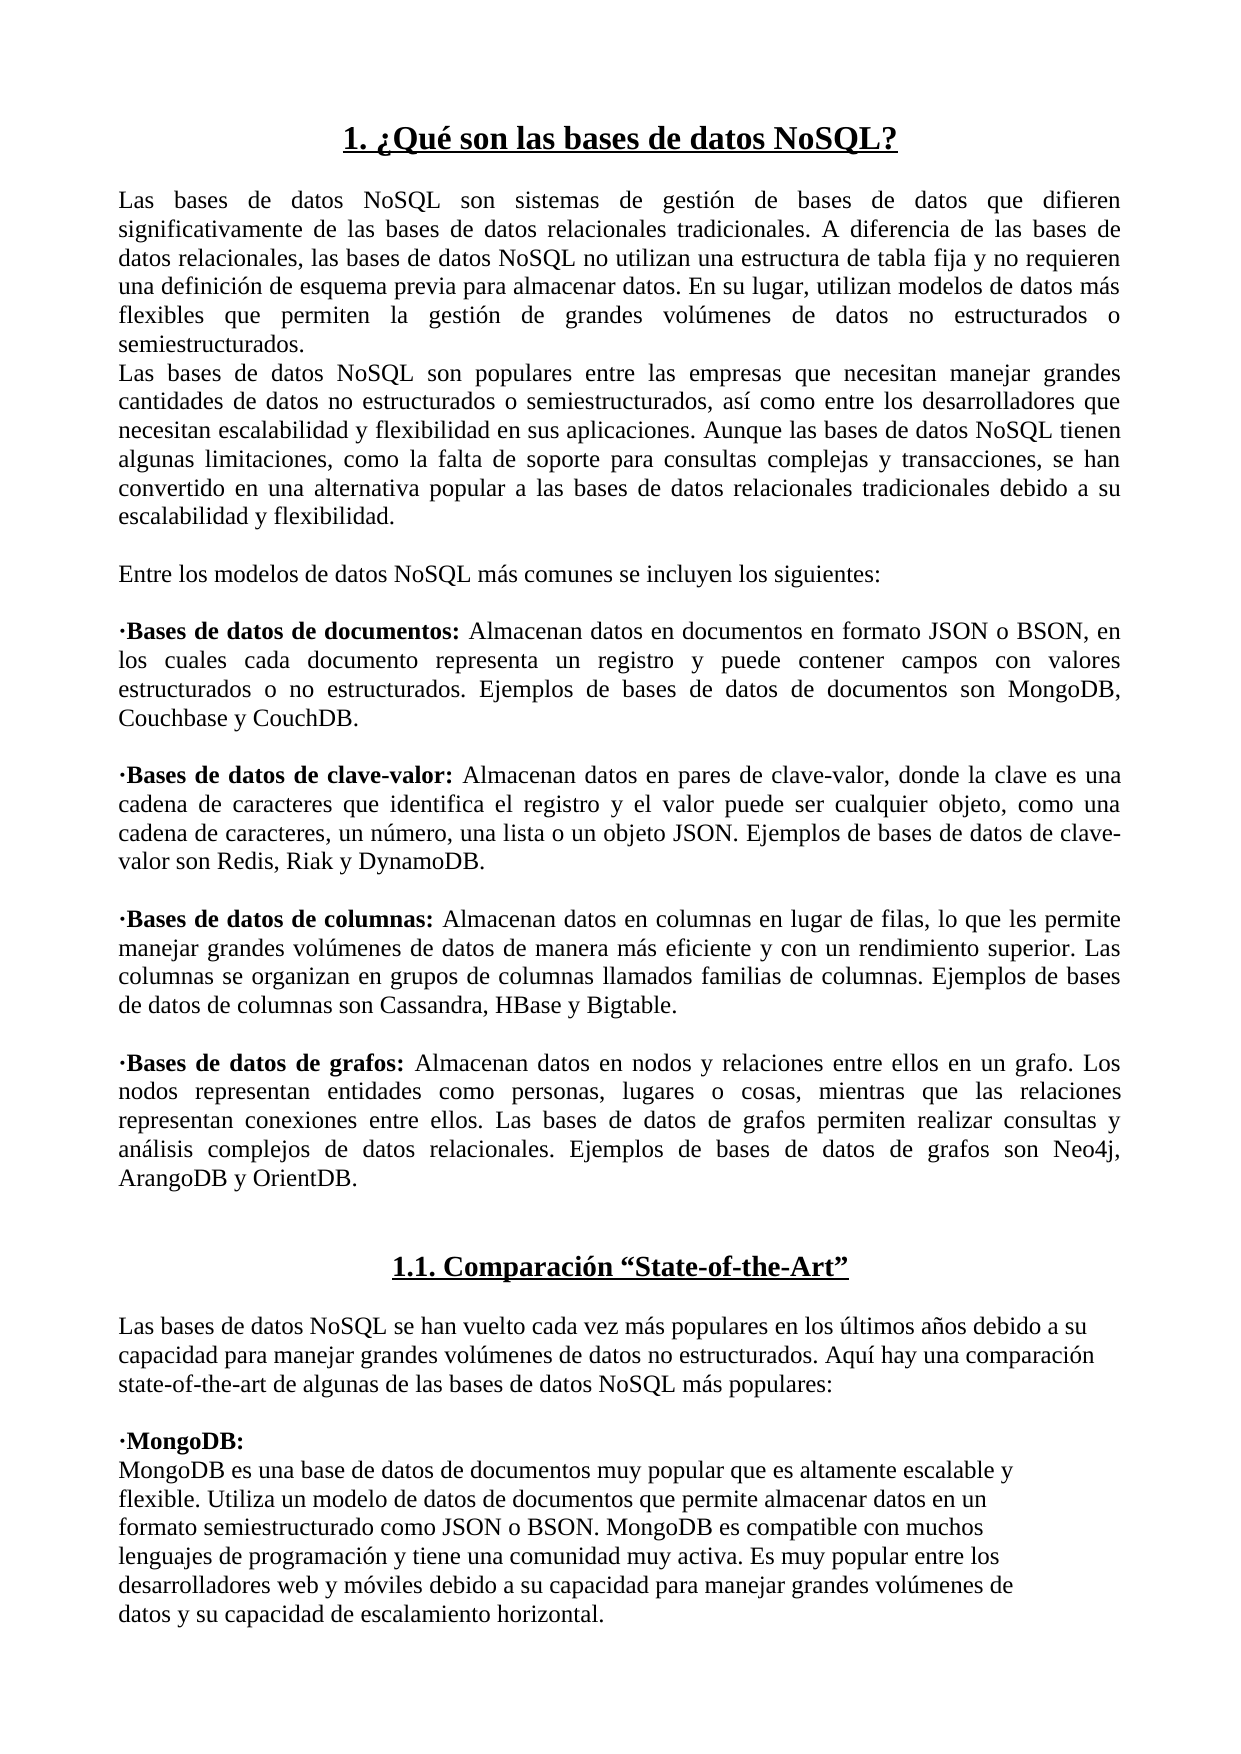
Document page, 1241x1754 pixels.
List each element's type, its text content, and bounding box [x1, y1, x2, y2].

text Las bases de datos NoSQL son populares entre las empresas que necesitan manejar grandes cantidades de datos no estructurados o semiestructurados, así como entre los desarrolladores que necesitan escalabilidad y flexibilidad en sus aplicaciones. Aunque las bases de datos NoSQL tienen algunas limitaciones, como la falta de soporte para consultas complejas y transacciones, se han convertido en una alternativa popular a las bases de datos relacionales tradicionales debido a su escalabilidad y flexibilidad. [118, 358, 1122, 530]
text Entre los modelos de datos NoSQL más comunes se incluyen los siguientes: [118, 559, 1122, 588]
text ·Bases de datos de clave-valor: Almacenan datos en pares de clave-valor, donde la clave es una cadena de caracteres que identifica el registro y el valor puede ser cualquier objeto, como una cadena de caracteres, un número, una lista o un objeto JSON. Ejemplos de bases de datos de clave-valor son Redis, Riak y DynamoDB. [118, 760, 1122, 875]
text MongoDB es una base de datos de documentos muy popular que es altamente escalable y [118, 1455, 1122, 1484]
text Las bases de datos NoSQL son sistemas de gestión de bases de datos que difieren significativamente de las bases de datos relacionales tradicionales. A diferencia de las bases de datos relacionales, las bases de datos NoSQL no utilizan una estructura de tabla fija y no requieren una definición de esquema previa para almacenar datos. En su lugar, utilizan modelos de datos más flexibles que permiten la gestión de grandes volúmenes de datos no estructurados o semiestructurados. [118, 185, 1122, 358]
text Las bases de datos NoSQL se han vuelto cada vez más populares en los últimos años debido a su [118, 1311, 1122, 1340]
text 1.1. Comparación “State-of-the-Art” [118, 1249, 1122, 1282]
text capacidad para manejar grandes volúmenes de datos no estructurados. Aquí hay una comparación [118, 1340, 1122, 1369]
text flexible. Utiliza un modelo de datos de documentos que permite almacenar datos en un [118, 1484, 1122, 1512]
text lenguajes de programación y tiene una comunidad muy activa. Es muy popular entre los [118, 1541, 1122, 1570]
text ·Bases de datos de columnas: Almacenan datos en columnas en lugar de filas, lo que les permite manejar grandes volúmenes de datos de manera más eficiente y con un rendimiento superior. Las columnas se organizan en grupos de columnas llamados familias de columnas. Ejemplos de bases de datos de columnas son Cassandra, HBase y Bigtable. [118, 904, 1122, 1019]
text desarrolladores web y móviles debido a su capacidad para manejar grandes volúmenes de [118, 1570, 1122, 1599]
text ·Bases de datos de documentos: Almacenan datos en documentos en formato JSON o BSON, en los cuales cada documento representa un registro y puede contener campos con valores estructurados o no estructurados. Ejemplos de bases de datos de documentos son MongoDB, Couchbase y CouchDB. [118, 616, 1122, 731]
text ·MongoDB: [118, 1426, 1122, 1455]
text datos y su capacidad de escalamiento horizontal. [118, 1599, 1122, 1627]
text state-of-the-art de algunas de las bases de datos NoSQL más populares: [118, 1369, 1122, 1397]
text formato semiestructurado como JSON o BSON. MongoDB es compatible con muchos [118, 1512, 1122, 1541]
text ·Bases de datos de grafos: Almacenan datos en nodos y relaciones entre ellos en un grafo. Los nodos representan entidades como personas, lugares o cosas, mientras que las relaciones representan conexiones entre ellos. Las bases de datos de grafos permiten realizar consultas y análisis complejos de datos relacionales. Ejemplos de bases de datos de grafos son Neo4j, ArangoDB y OrientDB. [118, 1048, 1122, 1191]
text 1. ¿Qué son las bases de datos NoSQL? [118, 118, 1122, 156]
